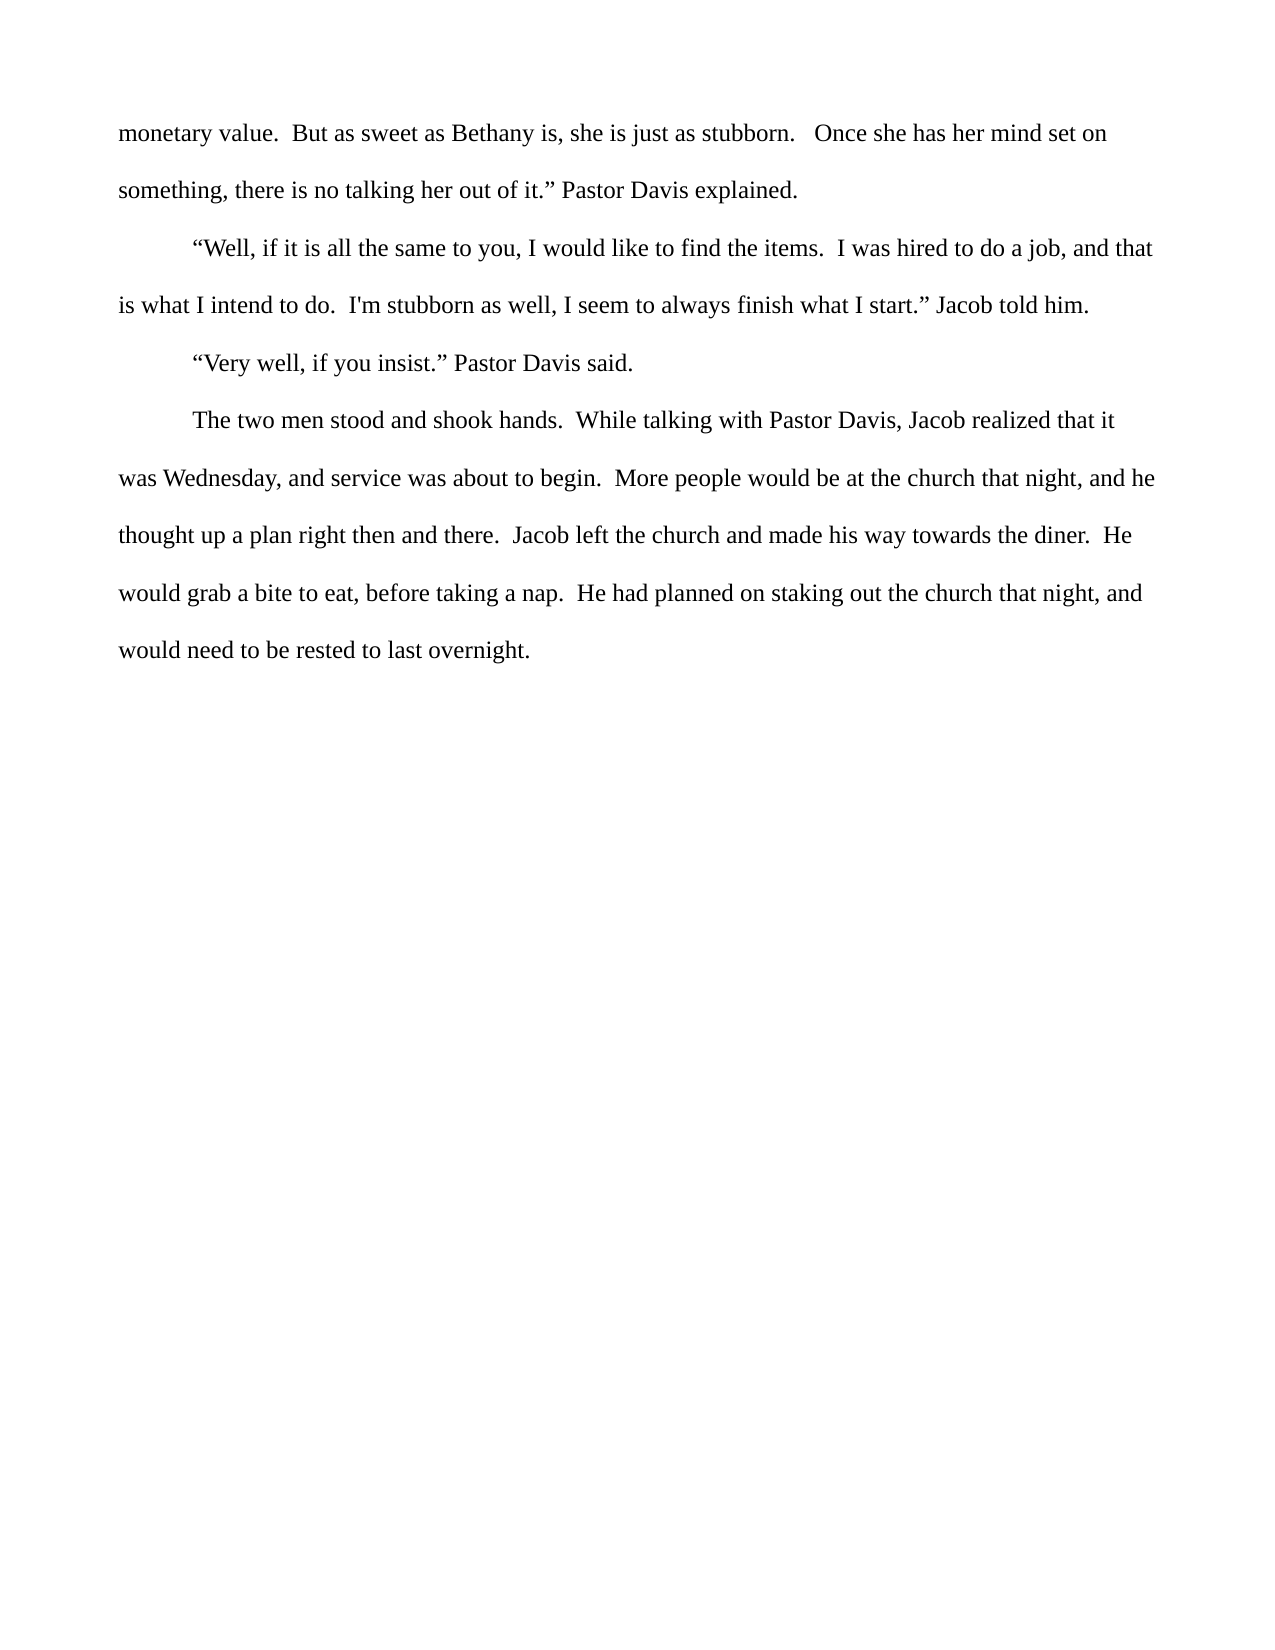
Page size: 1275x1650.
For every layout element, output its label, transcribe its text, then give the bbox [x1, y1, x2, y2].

text monetary value. But as sweet as Bethany is, she is just as stubborn. Once she has her mind set on something, there is no talking her out of it.” Pastor Davis explained. [118, 118, 1157, 204]
text The two men stood and shook hands. While talking with Pastor Davis, Jacob realized that it was Wednesday, and service was about to begin. More people would be at the church that night, and he thought up a plan right then and there. Jacob left the church and made his way towards the diner. He would grab a bite to eat, before taking a nap. He had planned on staking out the church that night, and would need to be rested to last overnight. [118, 406, 1157, 664]
text “Well, if it is all the same to you, I would like to find the items. I was hired to do a job, and that is what I intend to do. I'm stubborn as well, I seem to always finish what I start.” Jacob told him. [118, 233, 1157, 319]
text “Very well, if you insist.” Pastor Davis said. [118, 348, 1157, 377]
